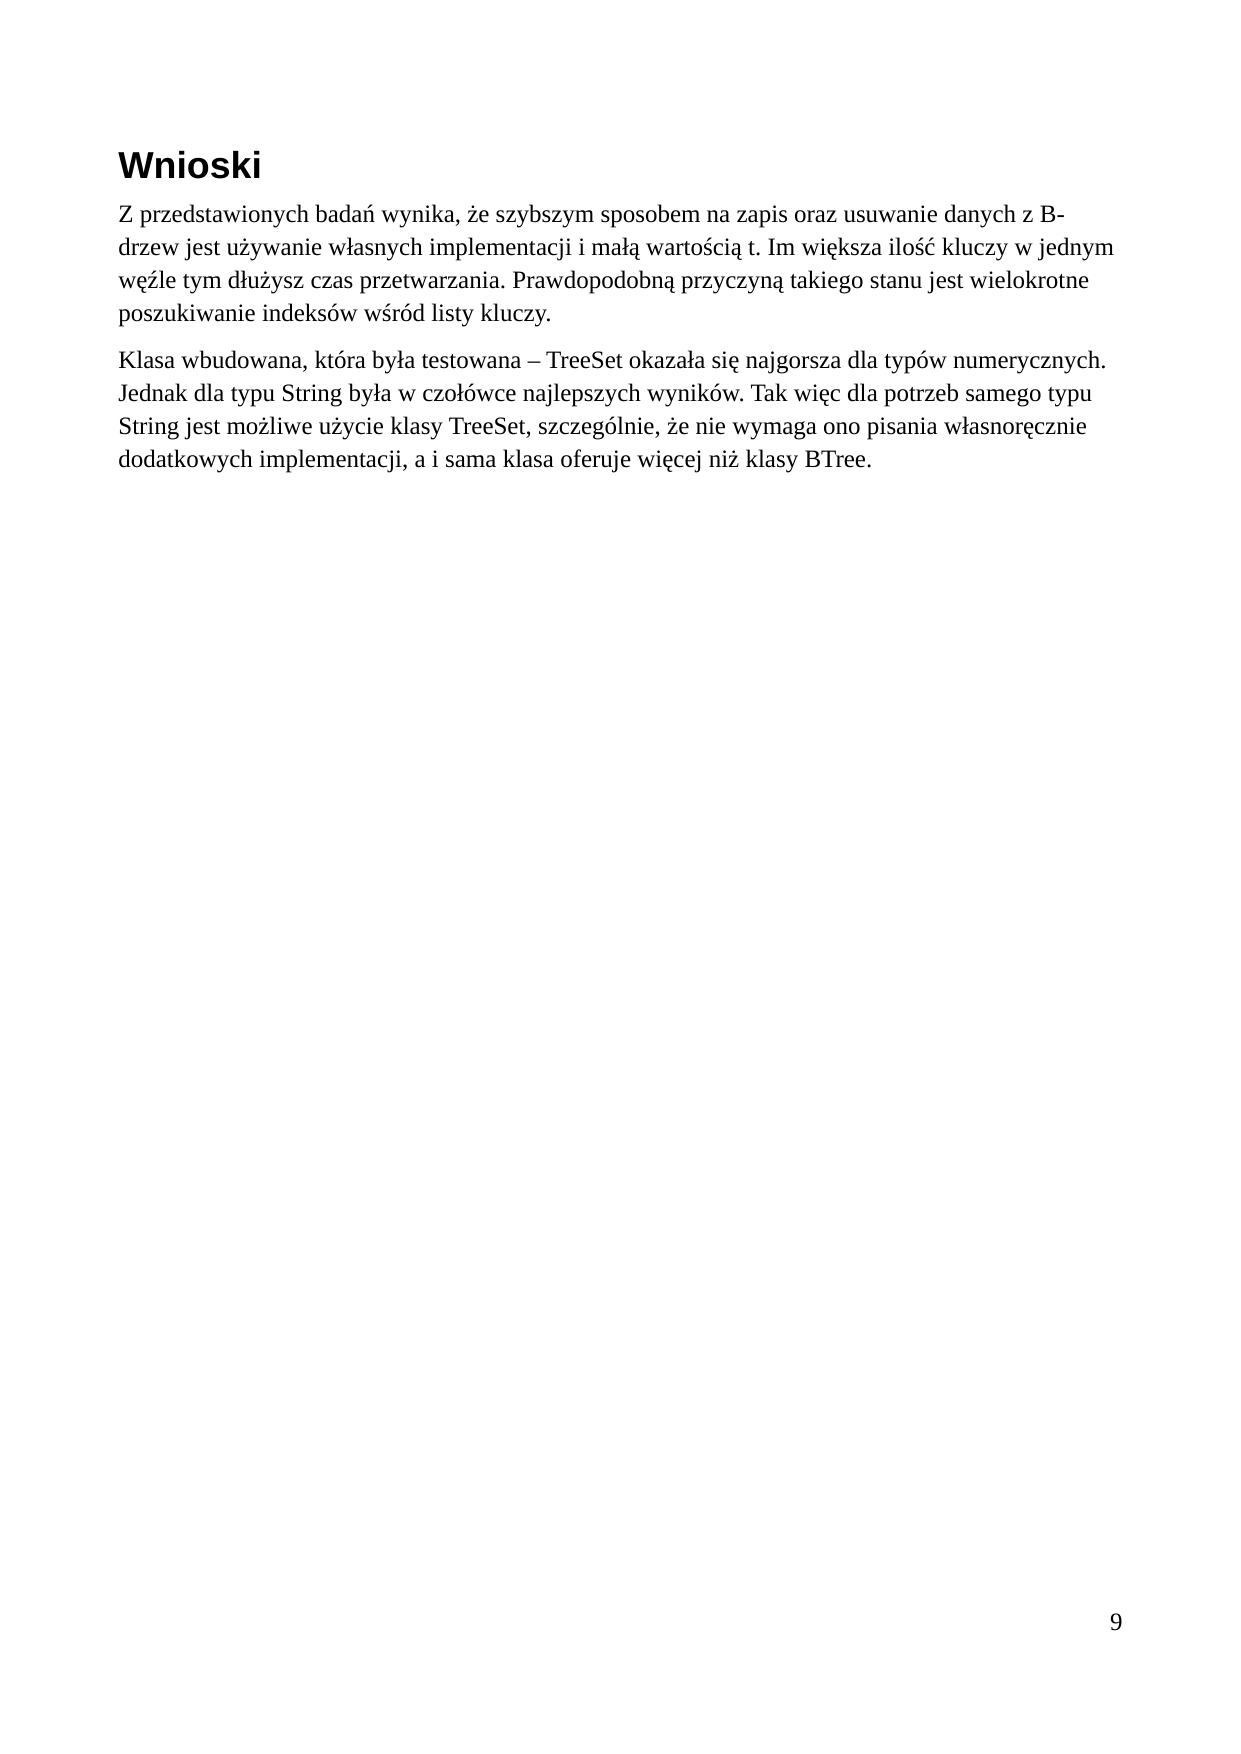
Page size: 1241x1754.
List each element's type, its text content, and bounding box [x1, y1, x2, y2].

subtitle Wnioski [118, 143, 1122, 186]
text Z przedstawionych badań wynika, że szybszym sposobem na zapis oraz usuwanie danych z B-drzew jest używanie własnych implementacji i małą wartością t. Im większa ilość kluczy w jednym węźle tym dłużysz czas przetwarzania. Prawdopodobną przyczyną takiego stanu jest wielokrotne poszukiwanie indeksów wśród listy kluczy. [118, 199, 1122, 327]
text Klasa wbudowana, która była testowana – TreeSet okazała się najgorsza dla typów numerycznych. Jednak dla typu String była w czołówce najlepszych wyników. Tak więc dla potrzeb samego typu String jest możliwe użycie klasy TreeSet, szczególnie, że nie wymaga ono pisania własnoręcznie dodatkowych implementacji, a i sama klasa oferuje więcej niż klasy BTree. [118, 345, 1122, 473]
